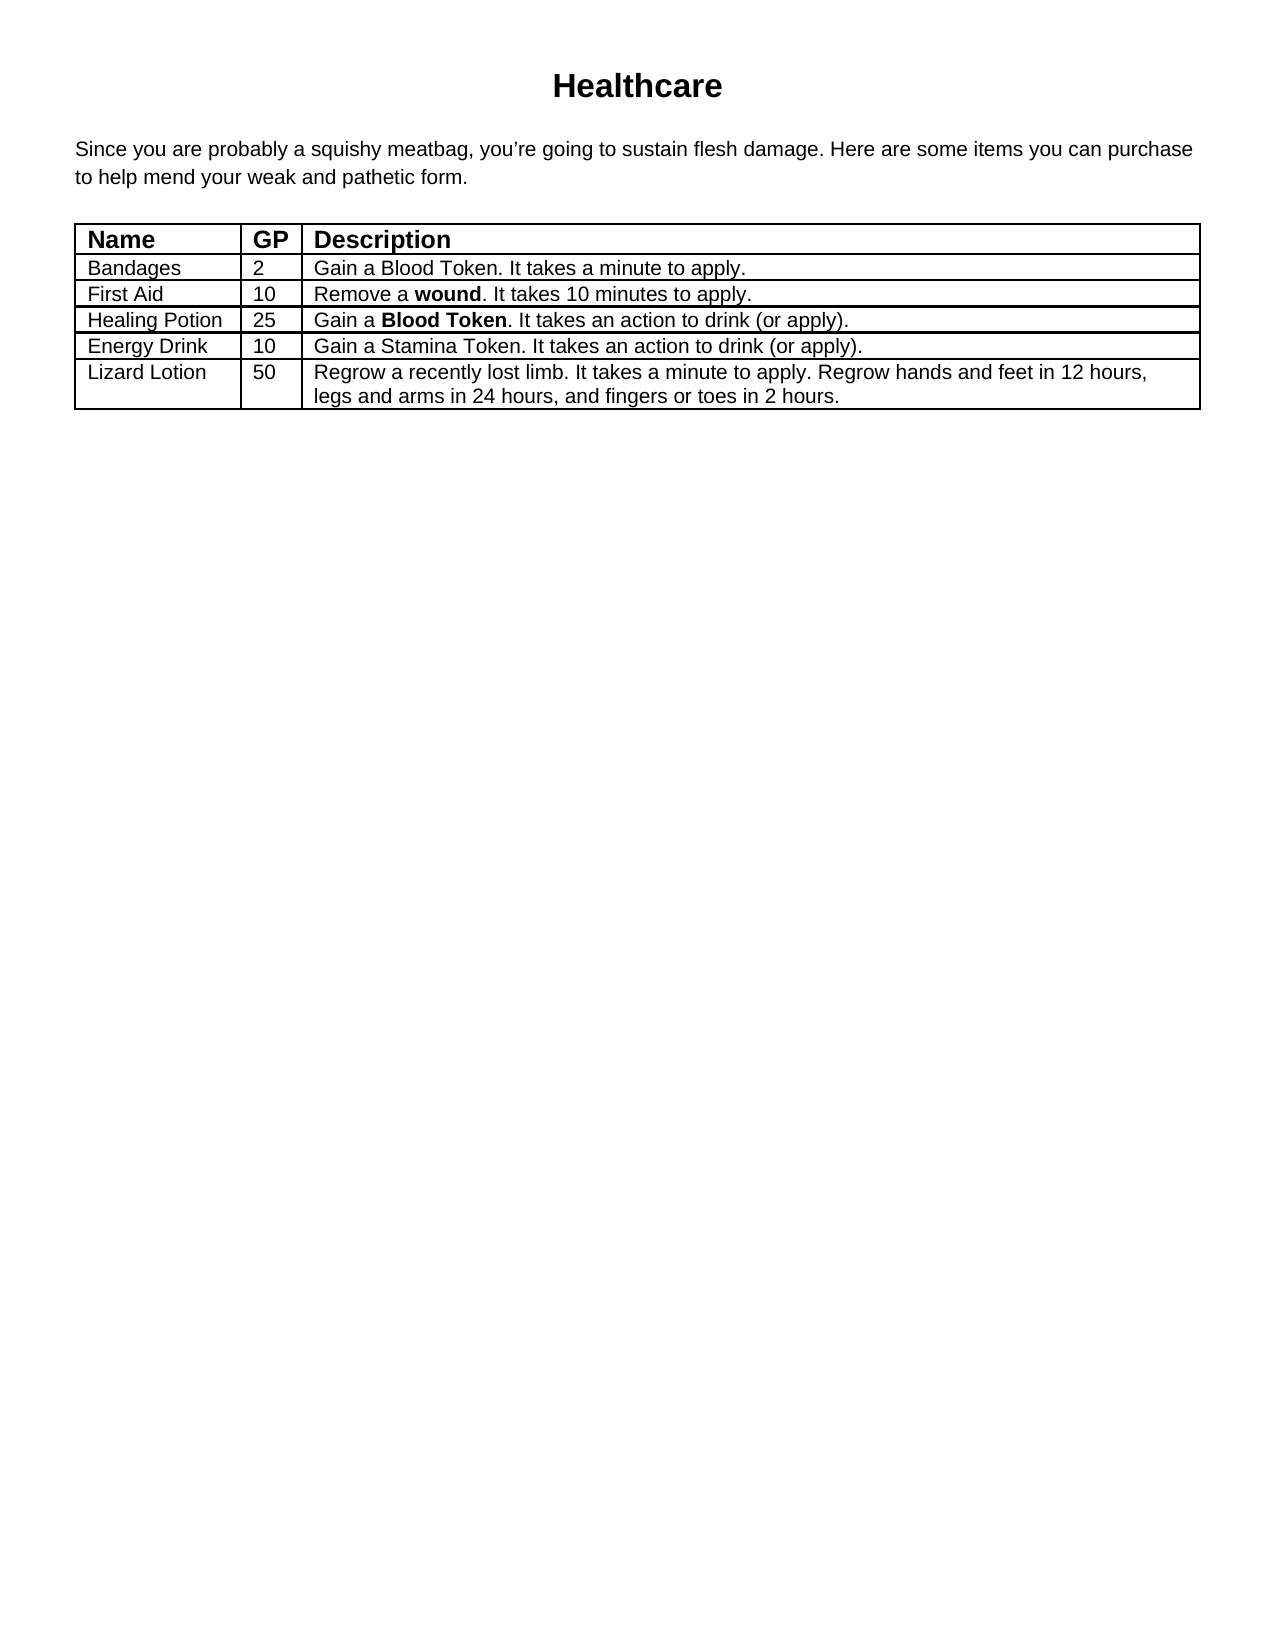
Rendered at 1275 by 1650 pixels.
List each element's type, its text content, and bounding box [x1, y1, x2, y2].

table_cell 25 [242, 308, 301, 331]
table_cell 2 [242, 255, 301, 279]
text Healthcare [75, 66, 1200, 104]
table_cell Gain a Stamina Token. It takes an action to drink (or apply). [303, 334, 1199, 357]
table_cell Gain a Blood Token. It takes an action to drink (or apply). [303, 308, 1199, 331]
table_cell 50 [242, 360, 301, 407]
table_cell 10 [242, 334, 301, 357]
table_cell Bandages [76, 255, 240, 279]
text Since you are probably a squishy meatbag, you’re going to sustain flesh damage. Here are some items you can purchase to help mend your weak and pathetic form. [75, 137, 1200, 189]
table_cell Remove a wound. It takes 10 minutes to apply. [303, 281, 1199, 305]
table_header Name [76, 225, 240, 253]
table_cell Lizard Lotion [76, 360, 240, 407]
table_header Description [303, 225, 1199, 253]
table_cell 10 [242, 281, 301, 305]
table_cell Regrow a recently lost limb. It takes a minute to apply. Regrow hands and feet in 12 hours, legs and arms in 24 hours, and fingers or toes in 2 hours. [303, 360, 1199, 407]
table_cell Gain a Blood Token. It takes a minute to apply. [303, 255, 1199, 279]
table_cell Healing Potion [76, 308, 240, 331]
table_header GP [242, 225, 301, 253]
table_cell First Aid [76, 281, 240, 305]
table_cell Energy Drink [76, 334, 240, 357]
